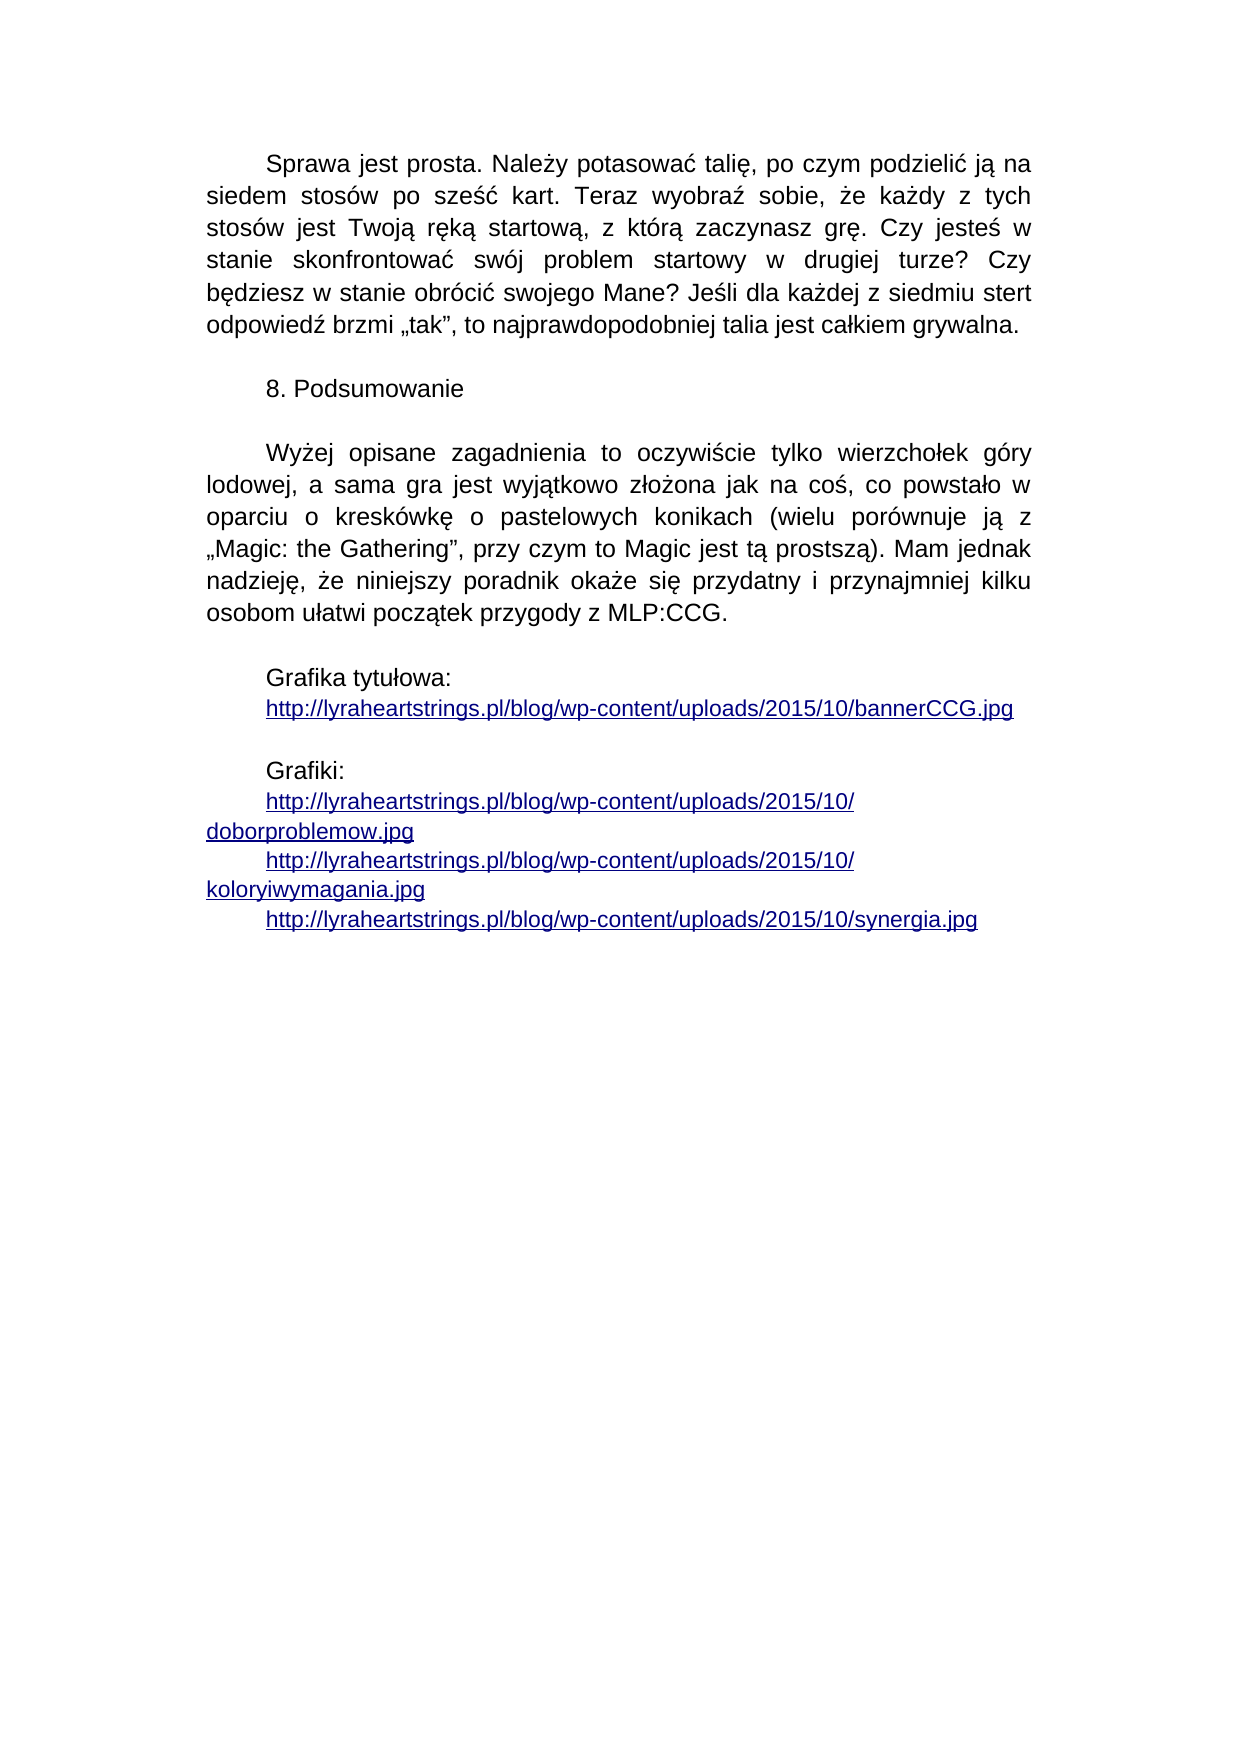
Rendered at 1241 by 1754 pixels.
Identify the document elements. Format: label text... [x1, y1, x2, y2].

text Wyżej opisane zagadnienia to oczywiście tylko wierzchołek góry lodowej, a sama gra jest wyjątkowo złożona jak na coś, co powstało w oparciu o kreskówkę o pastelowych konikach (wielu porównuje ją z „Magic: the Gathering”, przy czym to Magic jest tą prostszą). Mam jednak nadzieję, że niniejszy poradnik okaże się przydatny i przynajmniej kilku osobom ułatwi początek przygody z MLP:CCG. [206, 439, 1033, 627]
text Sprawa jest prosta. Należy potasować talię, po czym podzielić ją na siedem stosów po sześć kart. Teraz wyobraź sobie, że każdy z tych stosów jest Twoją ręką startową, z którą zaczynasz grę. Czy jesteś w stanie skonfrontować swój problem startowy w drugiej turze? Czy będziesz w stanie obrócić swojego Mane? Jeśli dla każdej z siedmiu stert odpowiedź brzmi „tak”, to najprawdopodobniej talia jest całkiem grywalna. [206, 150, 1033, 338]
text http://lyraheartstrings.pl/blog/wp-content/uploads/2015/10/doborproblemow.jpg [206, 789, 1033, 844]
text 8. Podsumowanie [206, 374, 1033, 402]
text Grafika tytułowa: [206, 663, 1033, 691]
text http://lyraheartstrings.pl/blog/wp-content/uploads/2015/10/synergia.jpg [206, 906, 1033, 932]
text http://lyraheartstrings.pl/blog/wp-content/uploads/2015/10/bannerCCG.jpg [206, 695, 1033, 721]
text http://lyraheartstrings.pl/blog/wp-content/uploads/2015/10/koloryiwymagania.jpg [206, 848, 1033, 903]
text Grafiki: [206, 757, 1033, 785]
